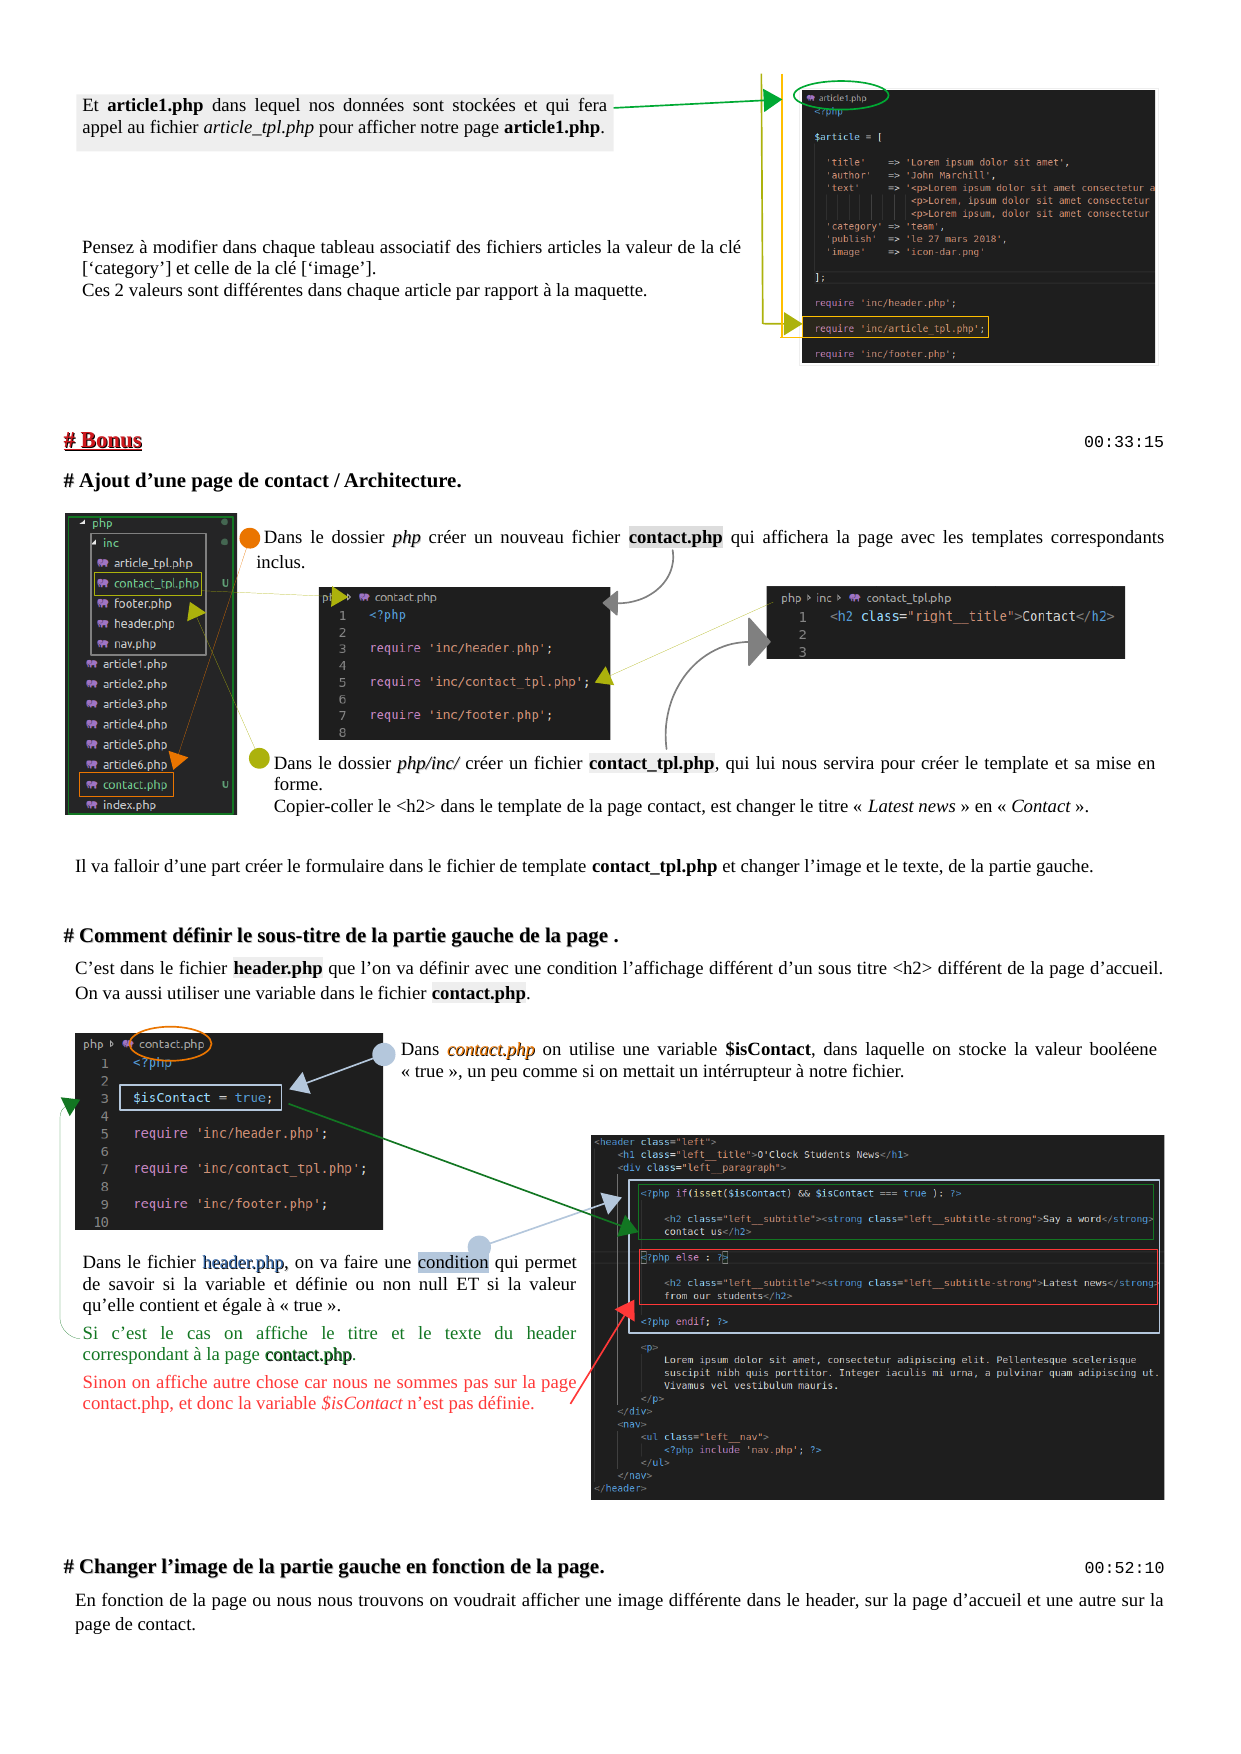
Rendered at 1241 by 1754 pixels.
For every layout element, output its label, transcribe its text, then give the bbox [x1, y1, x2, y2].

picture [591, 1135, 1165, 1500]
picture [630, 1181, 1159, 1332]
picture [95, 573, 201, 595]
picture [213, 596, 232, 694]
text C’est dans le fichier header.php que l’on va définir avec une condition l’affichage différent d’un sous titre <h2> différent de la page d’accueil. On va aussi utiliser une variable dans le fichier contact.php. [75, 957, 1165, 1003]
picture [234, 593, 238, 707]
picture [639, 1185, 1153, 1239]
text # Comment définir le sous-titre de la partie gauche de la page . [63, 923, 1165, 947]
picture [766, 586, 1125, 659]
picture [234, 578, 238, 592]
picture [198, 614, 205, 633]
picture [318, 587, 331, 596]
picture [234, 704, 238, 815]
text # Ajout d’une page de contact / Architecture. [63, 468, 1165, 492]
picture [92, 534, 205, 654]
text Il va falloir d’une part créer le formulaire dans le fichier de template contact_tpl.php et changer l’image et le texte, de la partie gauche. [75, 854, 1165, 876]
picture [69, 518, 232, 813]
picture [75, 1033, 384, 1230]
picture [207, 592, 231, 649]
picture [803, 317, 988, 337]
picture [591, 1217, 628, 1367]
picture [318, 587, 611, 740]
picture [65, 513, 238, 815]
text # Changer l’image de la partie gauche en fonction de la page. 00:52:10 [63, 1554, 1165, 1579]
picture [802, 90, 887, 108]
text Dans le dossier php créer un nouveau fichier contact.php qui affichera la page avec les templates correspondants inclus. [238, 526, 1165, 573]
text # Bonus 00:33:15 [63, 426, 1165, 452]
picture [131, 1033, 210, 1059]
picture [802, 90, 1156, 363]
text En fonction de la page ou nous nous trouvons on voudrait afficher une image différente dans le header, sur la page d’accueil et une autre sur la page de contact. [75, 1588, 1165, 1635]
